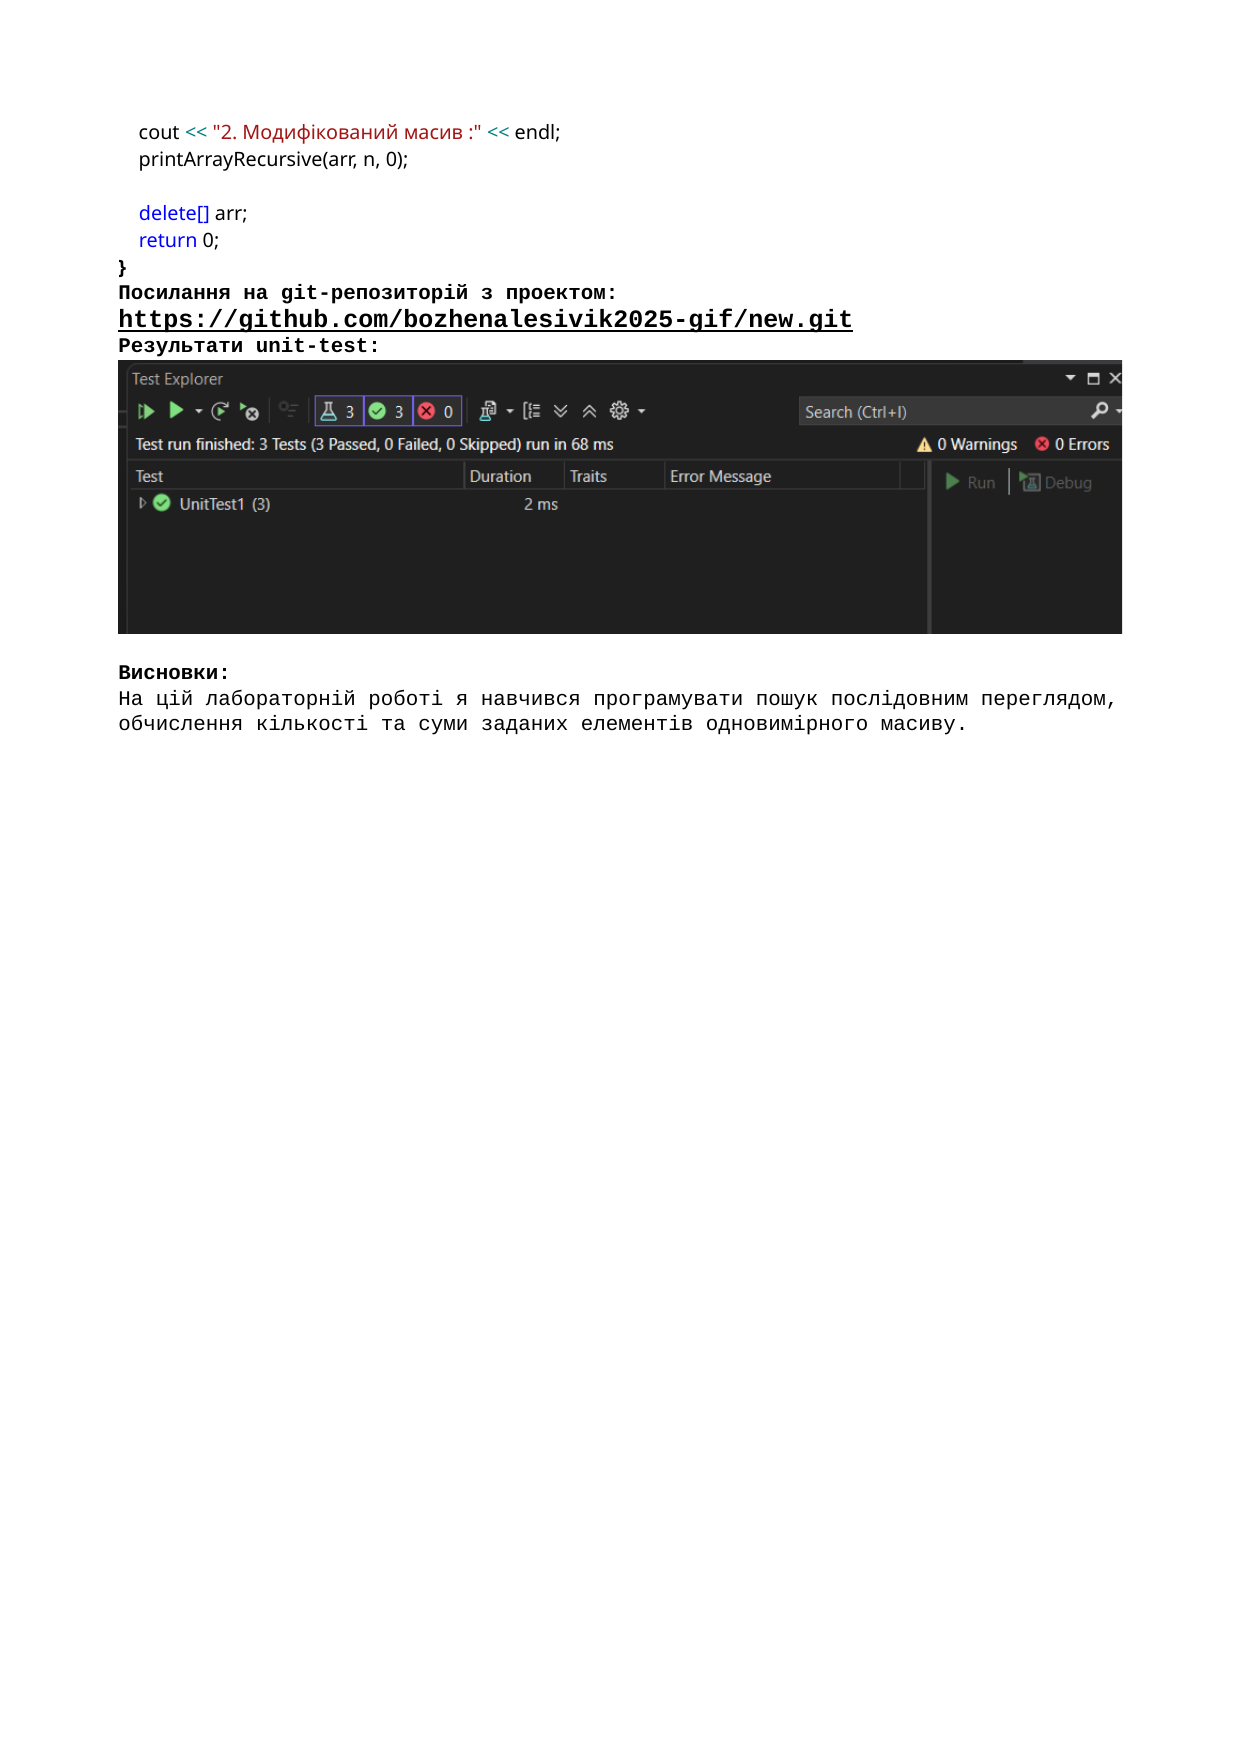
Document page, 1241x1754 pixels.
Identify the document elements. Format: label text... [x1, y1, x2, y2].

text } [118, 253, 1122, 280]
text printArrayRecursive(arr, n, 0); [118, 145, 1122, 172]
text Висновки: [118, 662, 1122, 686]
text https://github.com/bozhenalesivik2025-gif/new.git [118, 307, 1122, 335]
text delete[] arr; [118, 199, 1122, 226]
text return 0; [118, 226, 1122, 253]
text На цій лабораторній роботі я навчився програмувати пошук послідовним переглядом, обчислення кількості та суми заданих елементів одновимірного масиву. [118, 687, 1122, 736]
text Посилання на git-репозиторій з проектом: [118, 282, 1122, 306]
picture [118, 360, 1123, 634]
text cout << "2. Модифікований масив :" << endl; [118, 118, 1122, 145]
text Результати unit-test: [118, 335, 1122, 359]
